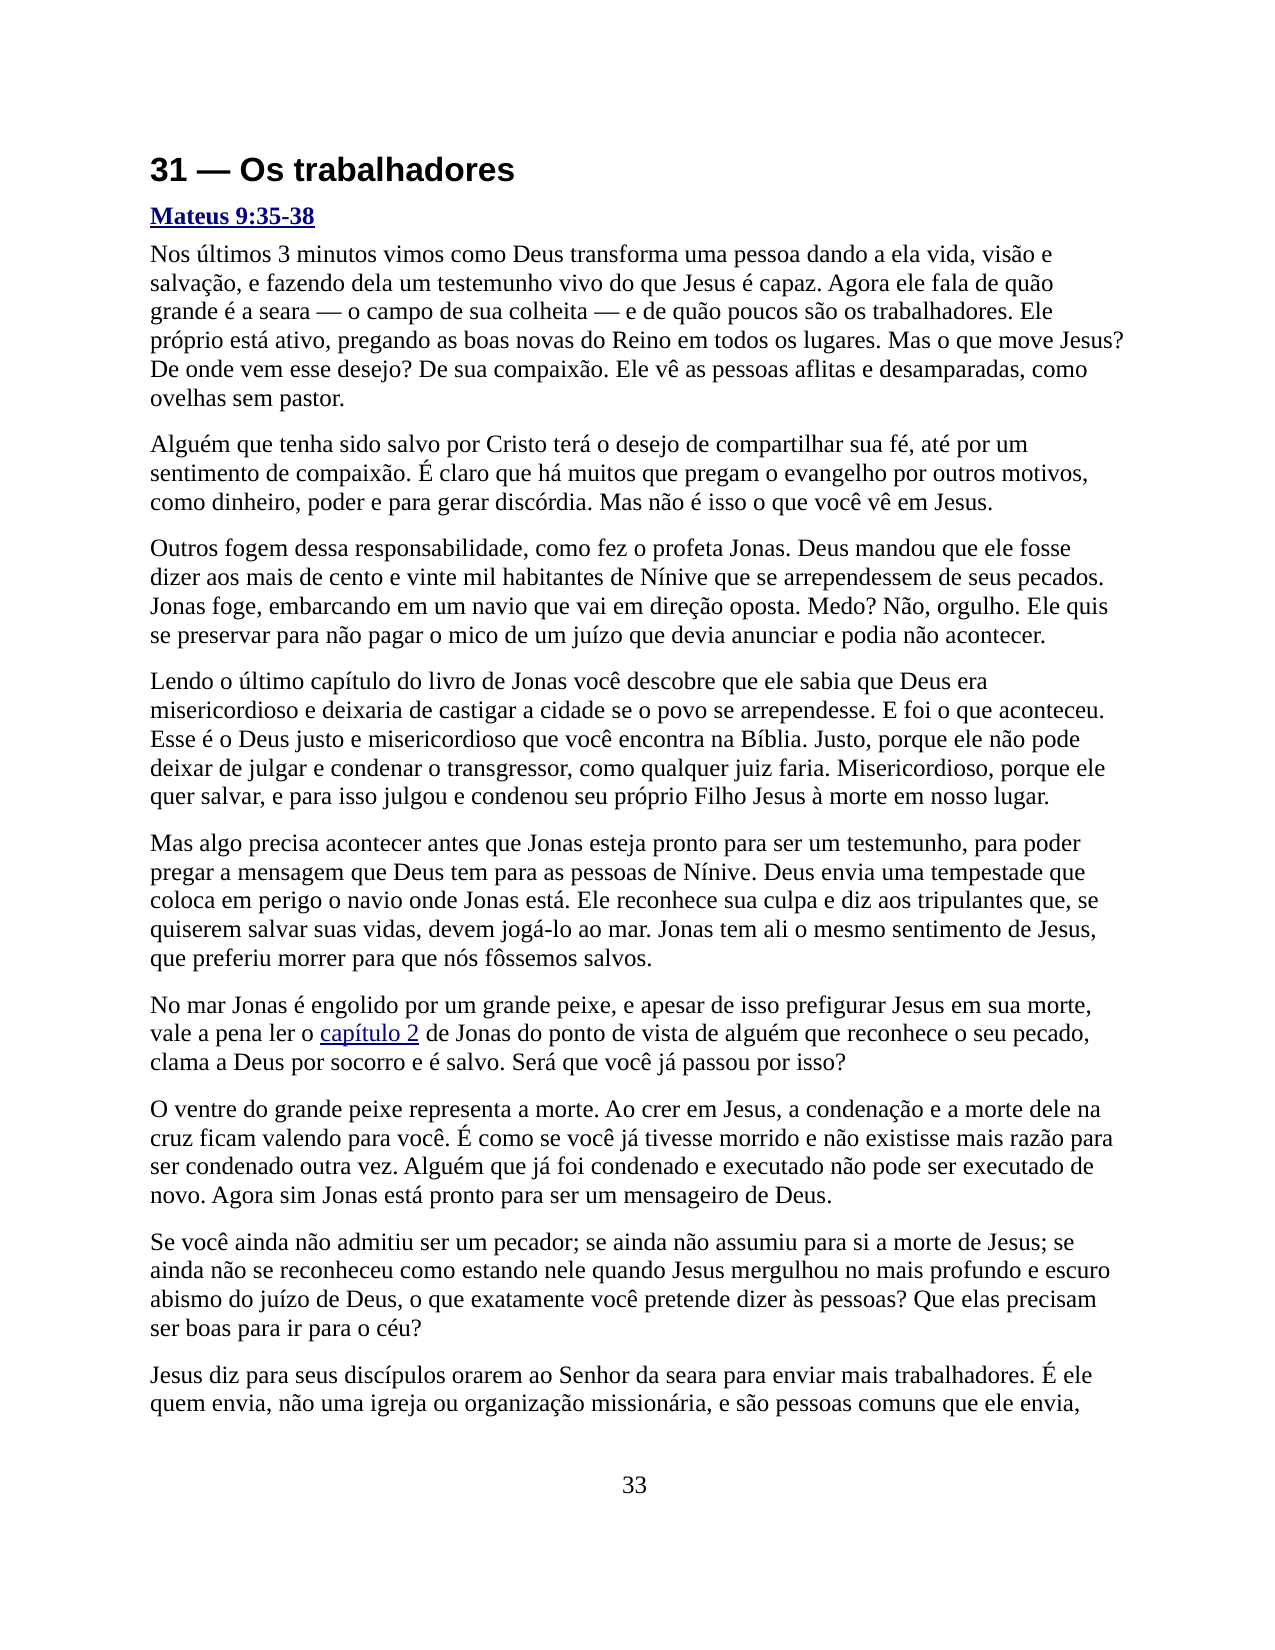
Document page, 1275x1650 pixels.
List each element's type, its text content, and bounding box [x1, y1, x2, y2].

subtitle 31 — Os trabalhadores [150, 150, 1125, 189]
text Alguém que tenha sido salvo por Cristo terá o desejo de compartilhar sua fé, até por um sentimento de compaixão. É claro que há muitos que pregam o evangelho por outros motivos, como dinheiro, poder e para gerar discórdia. Mas não é isso o que você vê em Jesus. [150, 429, 1125, 516]
text Lendo o último capítulo do livro de Jonas você descobre que ele sabia que Deus era misericordioso e deixaria de castigar a cidade se o povo se arrependesse. E foi o que aconteceu. Esse é o Deus justo e misericordioso que você encontra na Bíblia. Justo, porque ele não pode deixar de julgar e condenar o transgressor, como qualquer juiz faria. Misericordioso, porque ele quer salvar, e para isso julgou e condenou seu próprio Filho Jesus à morte em nosso lugar. [150, 666, 1125, 810]
text Mas algo precisa acontecer antes que Jonas esteja pronto para ser um testemunho, para poder pregar a mensagem que Deus tem para as pessoas de Nínive. Deus envia uma tempestade que coloca em perigo o navio onde Jonas está. Ele reconhece sua culpa e diz aos tripulantes que, se quiserem salvar suas vidas, devem jogá-lo ao mar. Jonas tem ali o mesmo sentimento de Jesus, que preferiu morrer para que nós fôssemos salvos. [150, 828, 1125, 972]
text No mar Jonas é engolido por um grande peixe, e apesar de isso prefigurar Jesus em sua morte, vale a pena ler o capítulo 2 de Jonas do ponto de vista de alguém que reconhece o seu pecado, clama a Deus por socorro e é salvo. Será que você já passou por isso? [150, 990, 1125, 1076]
text Jesus diz para seus discípulos orarem ao Senhor da seara para enviar mais trabalhadores. É ele quem envia, não uma igreja ou organização missionária, e são pessoas comuns que ele envia, [150, 1360, 1125, 1417]
text Outros fogem dessa responsabilidade, como fez o profeta Jonas. Deus mandou que ele fosse dizer aos mais de cento e vinte mil habitantes de Nínive que se arrependessem de seus pecados. Jonas foge, embarcando em um navio que vai em direção oposta. Medo? Não, orgulho. Ele quis se preservar para não pagar o mico de um juízo que devia anunciar e podia não acontecer. [150, 533, 1125, 648]
text Se você ainda não admitiu ser um pecador; se ainda não assumiu para si a morte de Jesus; se ainda não se reconheceu como estando nele quando Jesus mergulhou no mais profundo e escuro abismo do juízo de Deus, o que exatamente você pretende dizer às pessoas? Que elas precisam ser boas para ir para o céu? [150, 1227, 1125, 1342]
text Mateus 9:35-38 [150, 201, 1125, 230]
text Nos últimos 3 minutos vimos como Deus transforma uma pessoa dando a ela vida, visão e salvação, e fazendo dela um testemunho vivo do que Jesus é capaz. Agora ele fala de quão grande é a seara — o campo de sua colheita — e de quão poucos são os trabalhadores. Ele próprio está ativo, pregando as boas novas do Reino em todos os lugares. Mas o que move Jesus? De onde vem esse desejo? De sua compaixão. Ele vê as pessoas aflitas e desamparadas, como ovelhas sem pastor. [150, 239, 1125, 411]
text O ventre do grande peixe representa a morte. Ao crer em Jesus, a condenação e a morte dele na cruz ficam valendo para você. É como se você já tivesse morrido e não existisse mais razão para ser condenado outra vez. Alguém que já foi condenado e executado não pode ser executado de novo. Agora sim Jonas está pronto para ser um mensageiro de Deus. [150, 1094, 1125, 1209]
